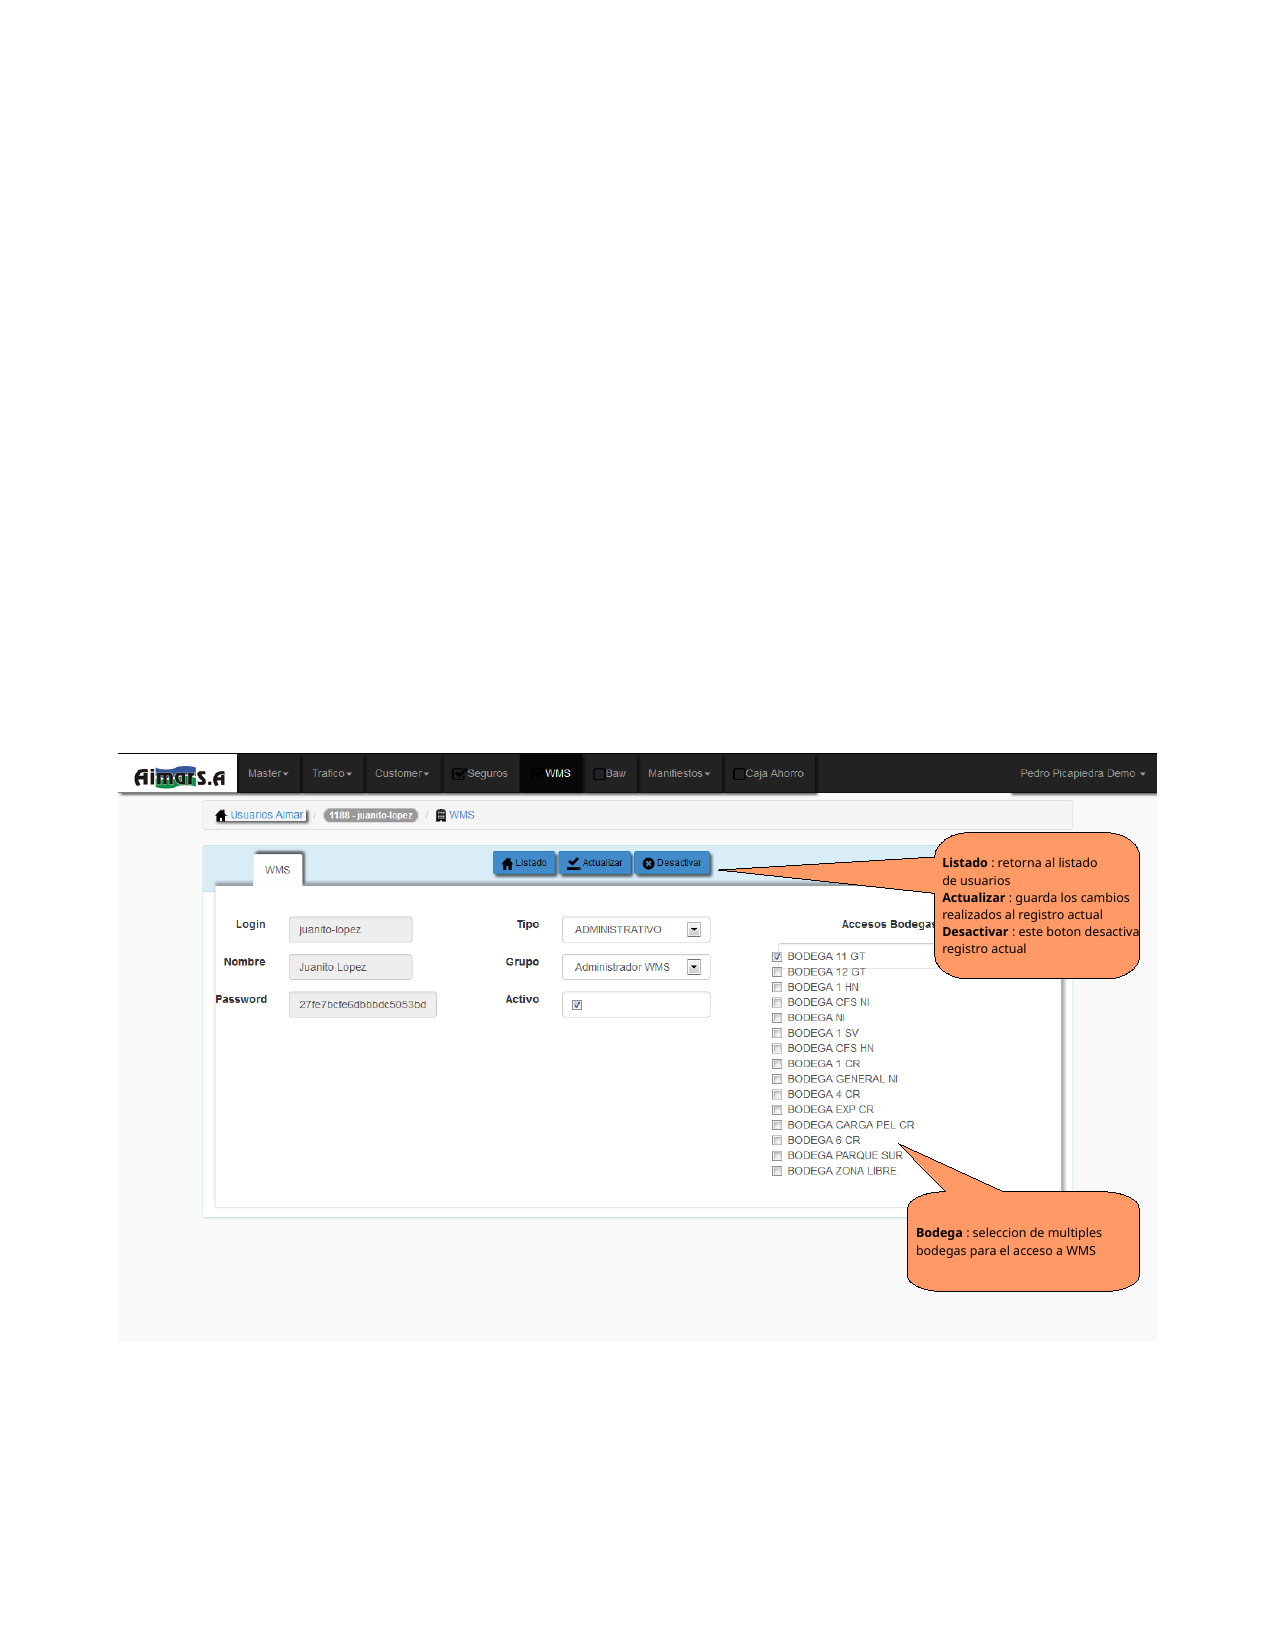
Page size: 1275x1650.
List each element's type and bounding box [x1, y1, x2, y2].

picture [118, 753, 1157, 1341]
